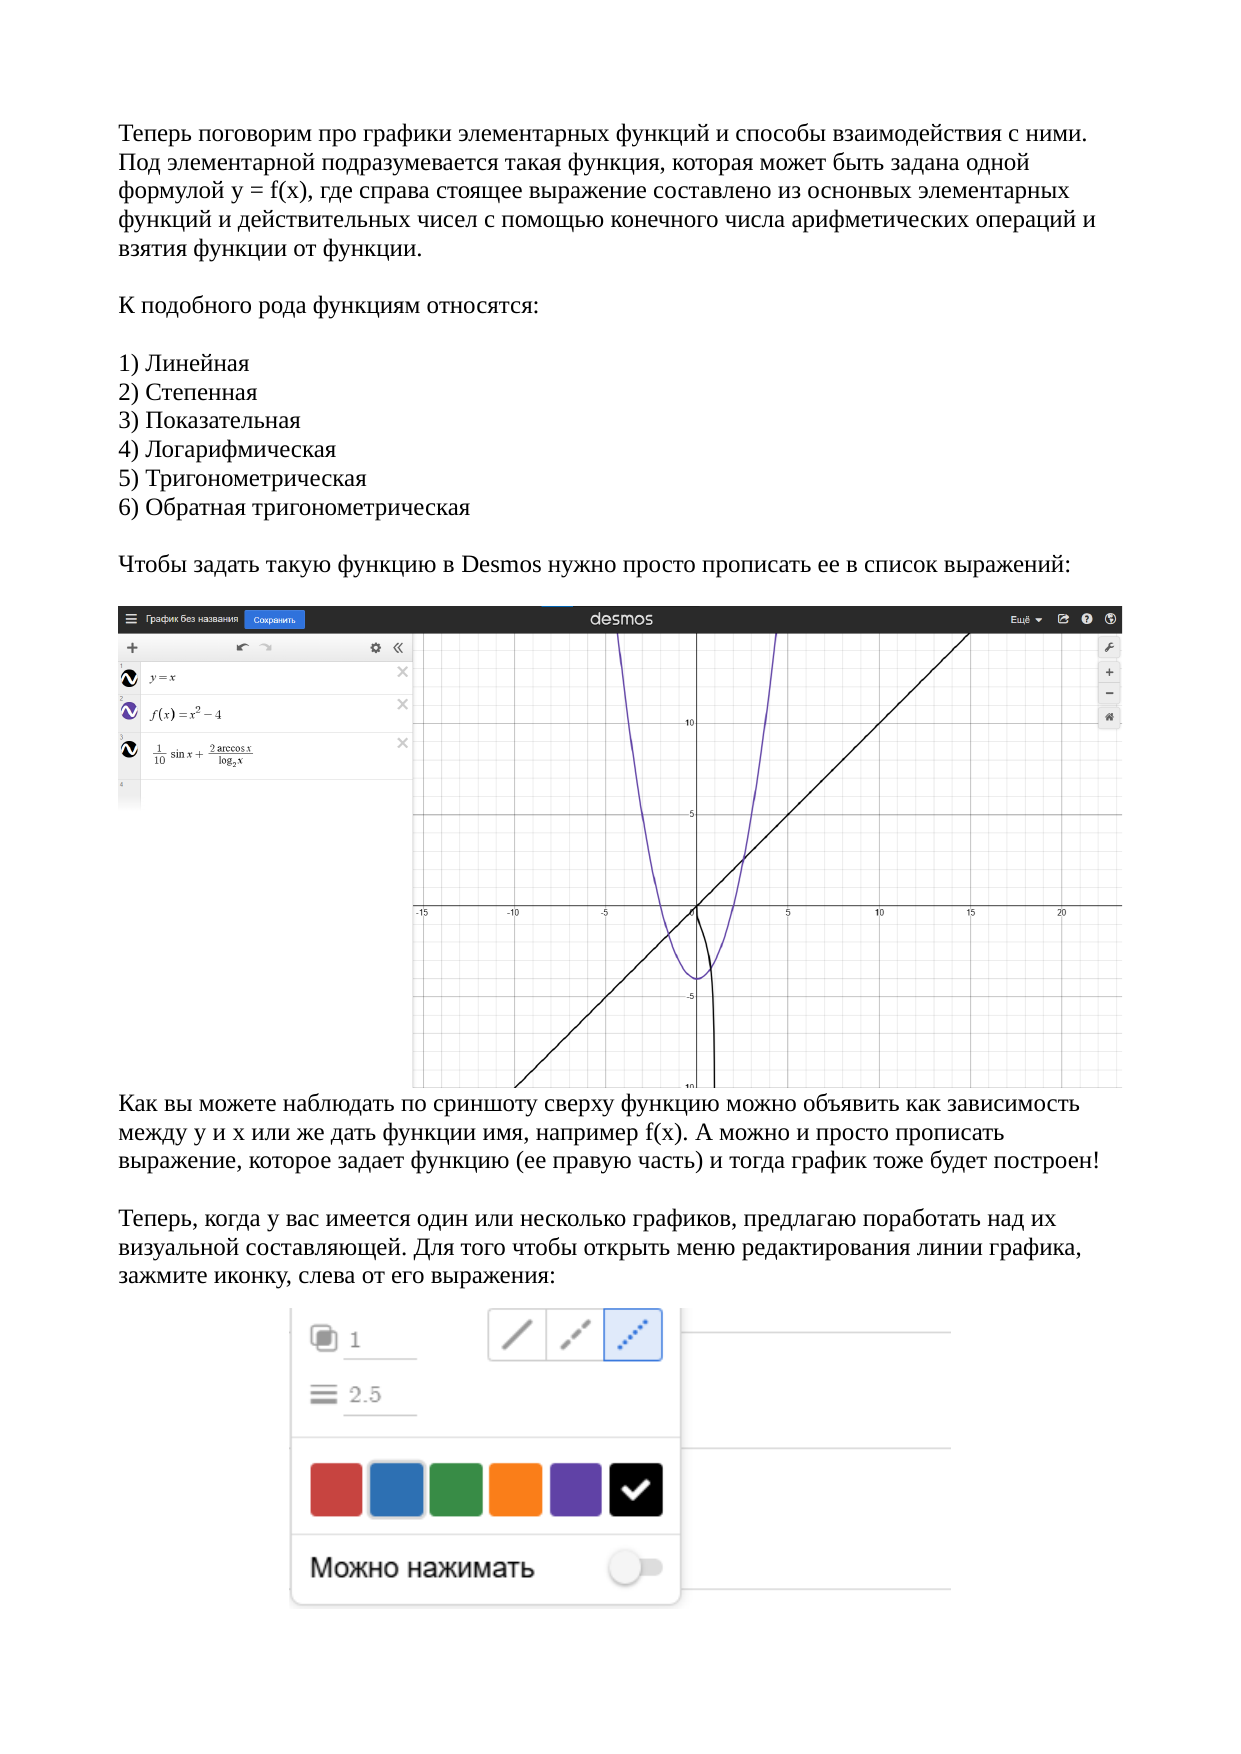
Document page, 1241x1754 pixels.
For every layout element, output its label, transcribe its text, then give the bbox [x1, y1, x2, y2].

picture [289, 1308, 951, 1609]
text 6) Обратная тригонометрическая [118, 492, 1122, 521]
text Теперь поговорим про графики элементарных функций и способы взаимодействия с ними. Под элементарной подразумевается такая функция, которая может быть задана одной формулой y = f(x), где справа стоящее выражение составлено из оснонвых элементарных функций и действительных чисел с помощью конечного числа арифметических операций и взятия функции от функции. [118, 118, 1122, 262]
text 4) Логарифмическая [118, 434, 1122, 463]
text 3) Показательная [118, 406, 1122, 434]
text 2) Степенная [118, 377, 1122, 406]
text 5) Тригонометрическая [118, 463, 1122, 492]
text К подобного рода функциям относятся: [118, 291, 1122, 319]
picture [118, 606, 1123, 1088]
text Как вы можете наблюдать по сриншоту сверху функцию можно объявить как зависимость между y и x или же дать функции имя, например f(x). А можно и просто прописать выражение, которое задает функцию (ее правую часть) и тогда график тоже будет построен! [118, 1088, 1122, 1174]
text Чтобы задать такую функцию в Desmos нужно просто прописать ее в список выражений: [118, 549, 1122, 578]
text Теперь, когда у вас имеется один или несколько графиков, предлагаю поработать над их визуальной составляющей. Для того чтобы открыть меню редактирования линии графика, зажмите иконку, слева от его выражения: [118, 1203, 1122, 1289]
text 1) Линейная [118, 348, 1122, 377]
